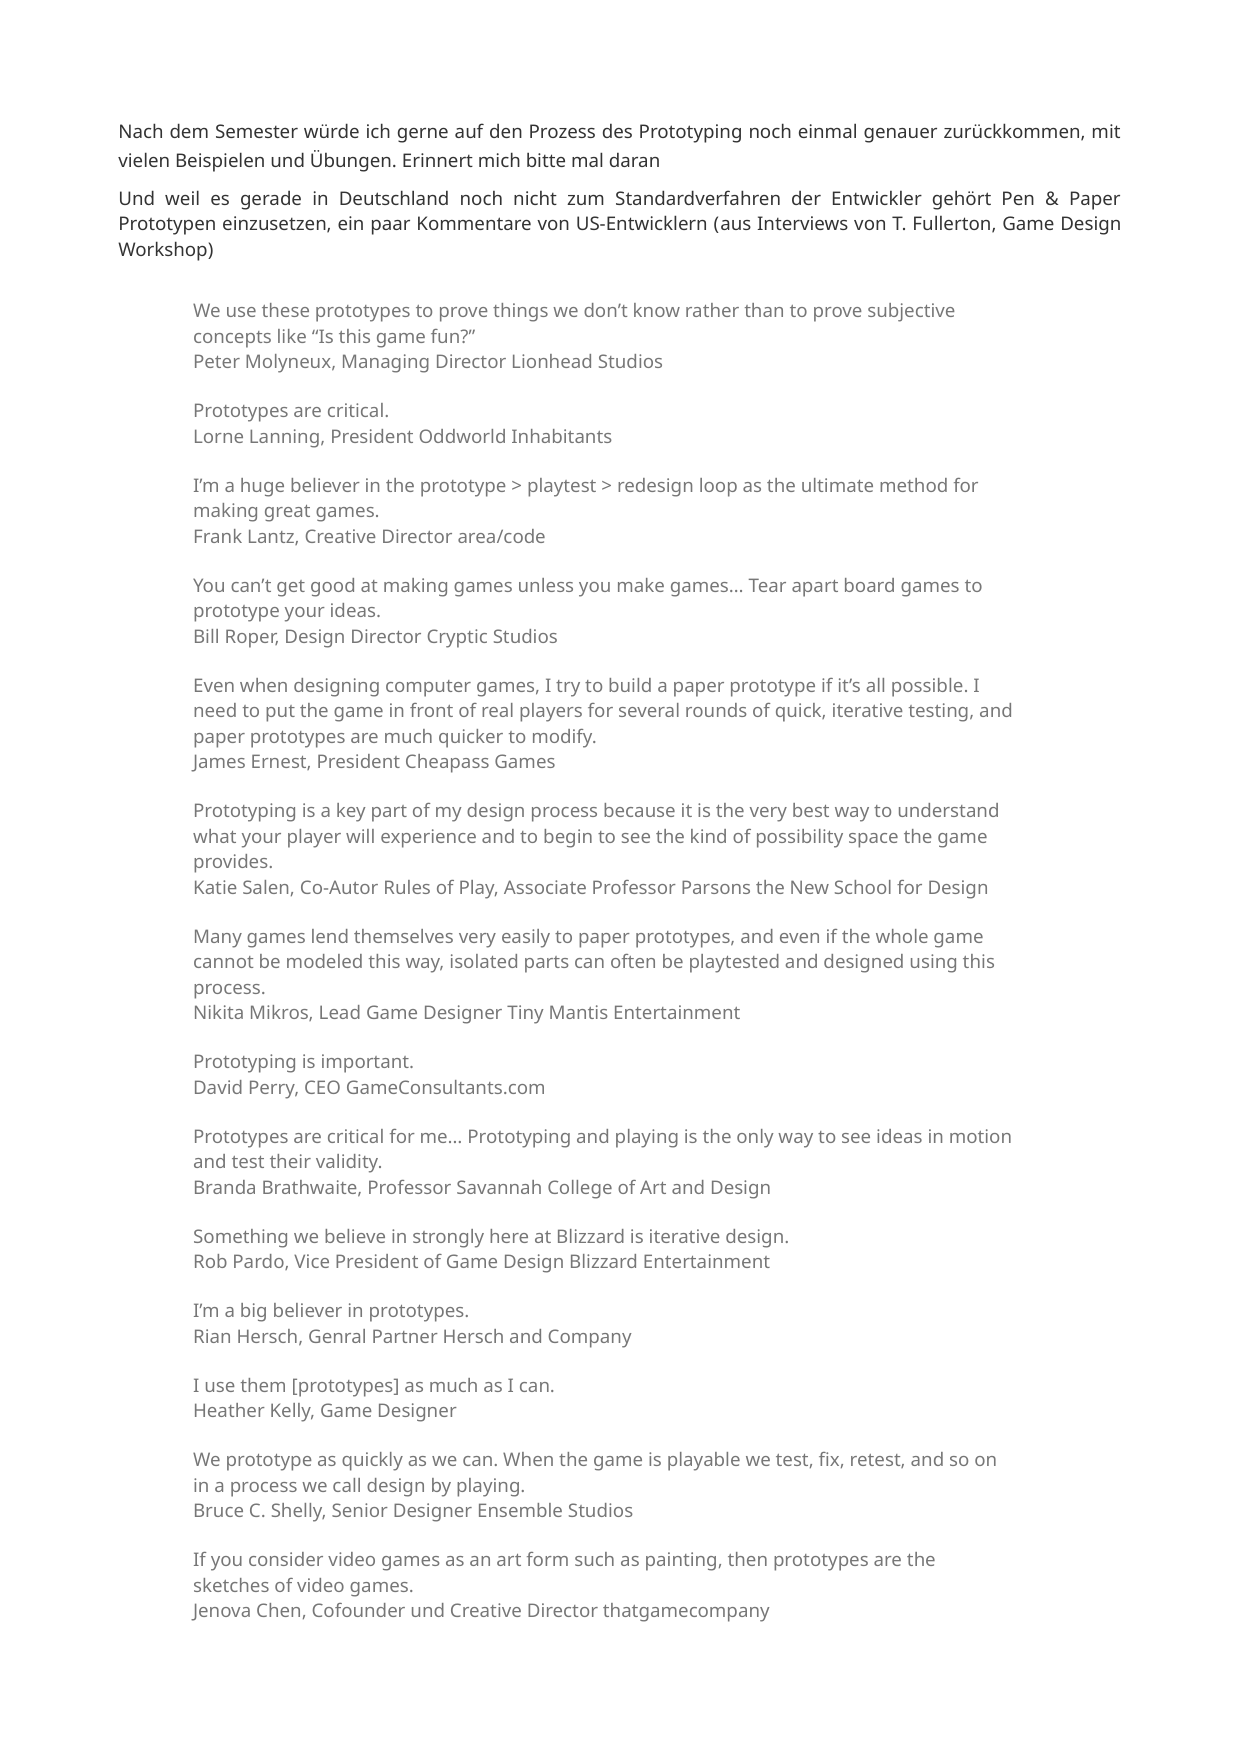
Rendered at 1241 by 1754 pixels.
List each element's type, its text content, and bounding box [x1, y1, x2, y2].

text Many games lend themselves very easily to paper prototypes, and even if the whole game cannot be modeled this way, isolated parts can often be playtested and designed using this process. Nikita Mikros, Lead Game Designer Tiny Mantis Entertainment [193, 923, 1016, 1025]
text If you consider video games as an art form such as painting, then prototypes are the sketches of video games. Jenova Chen, Cofounder und Creative Director thatgamecompany [193, 1546, 1016, 1623]
text Und weil es gerade in Deutschland noch nicht zum Standardverfahren der Entwickler gehört Pen & Paper Prototypen einzusetzen, ein paar Kommentare von US-Entwicklern (aus Interviews von T. Fullerton, Game Design Workshop) [118, 185, 1122, 262]
text Nach dem Semester würde ich gerne auf den Prozess des Prototyping noch einmal genauer zurückkommen, mit vielen Beispielen und Übungen. Erinnert mich bitte mal daran [118, 118, 1122, 172]
text I’m a huge believer in the prototype > playtest > redesign loop as the ultimate method for making great games. Frank Lantz, Creative Director area/code [193, 472, 1016, 548]
text Prototypes are critical for me… Prototyping and playing is the only way to see ideas in motion and test their validity. Branda Brathwaite, Professor Savannah College of Art and Design [193, 1123, 1016, 1199]
text Prototypes are critical. Lorne Lanning, President Oddworld Inhabitants [193, 397, 1016, 448]
text We prototype as quickly as we can. When the game is playable we test, fix, retest, and so on in a process we call design by playing. Bruce C. Shelly, Senior Designer Ensemble Studios [193, 1446, 1016, 1523]
text We use these prototypes to prove things we don’t know rather than to prove subjective concepts like “Is this game fun?” Peter Molyneux, Managing Director Lionhead Studios [193, 297, 1016, 374]
text Prototyping is a key part of my design process because it is the very best way to understand what your player will experience and to begin to see the kind of possibility space the game provides. Katie Salen, Co-Autor Rules of Play, Associate Professor Parsons the New School for Design [193, 797, 1016, 899]
text You can’t get good at making games unless you make games… Tear apart board games to prototype your ideas. Bill Roper, Design Director Cryptic Studios [193, 572, 1016, 648]
text Even when designing computer games, I try to build a paper prototype if it’s all possible. I need to put the game in front of real players for several rounds of quick, iterative testing, and paper prototypes are much quicker to modify. James Ernest, President Cheapass Games [193, 672, 1016, 774]
text I’m a big believer in prototypes. Rian Hersch, Genral Partner Hersch and Company [193, 1297, 1016, 1348]
text Something we believe in strongly here at Blizzard is iterative design. Rob Pardo, Vice President of Game Design Blizzard Entertainment [193, 1223, 1016, 1274]
text I use them [prototypes] as much as I can. Heather Kelly, Game Designer [193, 1372, 1016, 1423]
text Prototyping is important. David Perry, CEO GameConsultants.com [193, 1048, 1016, 1099]
